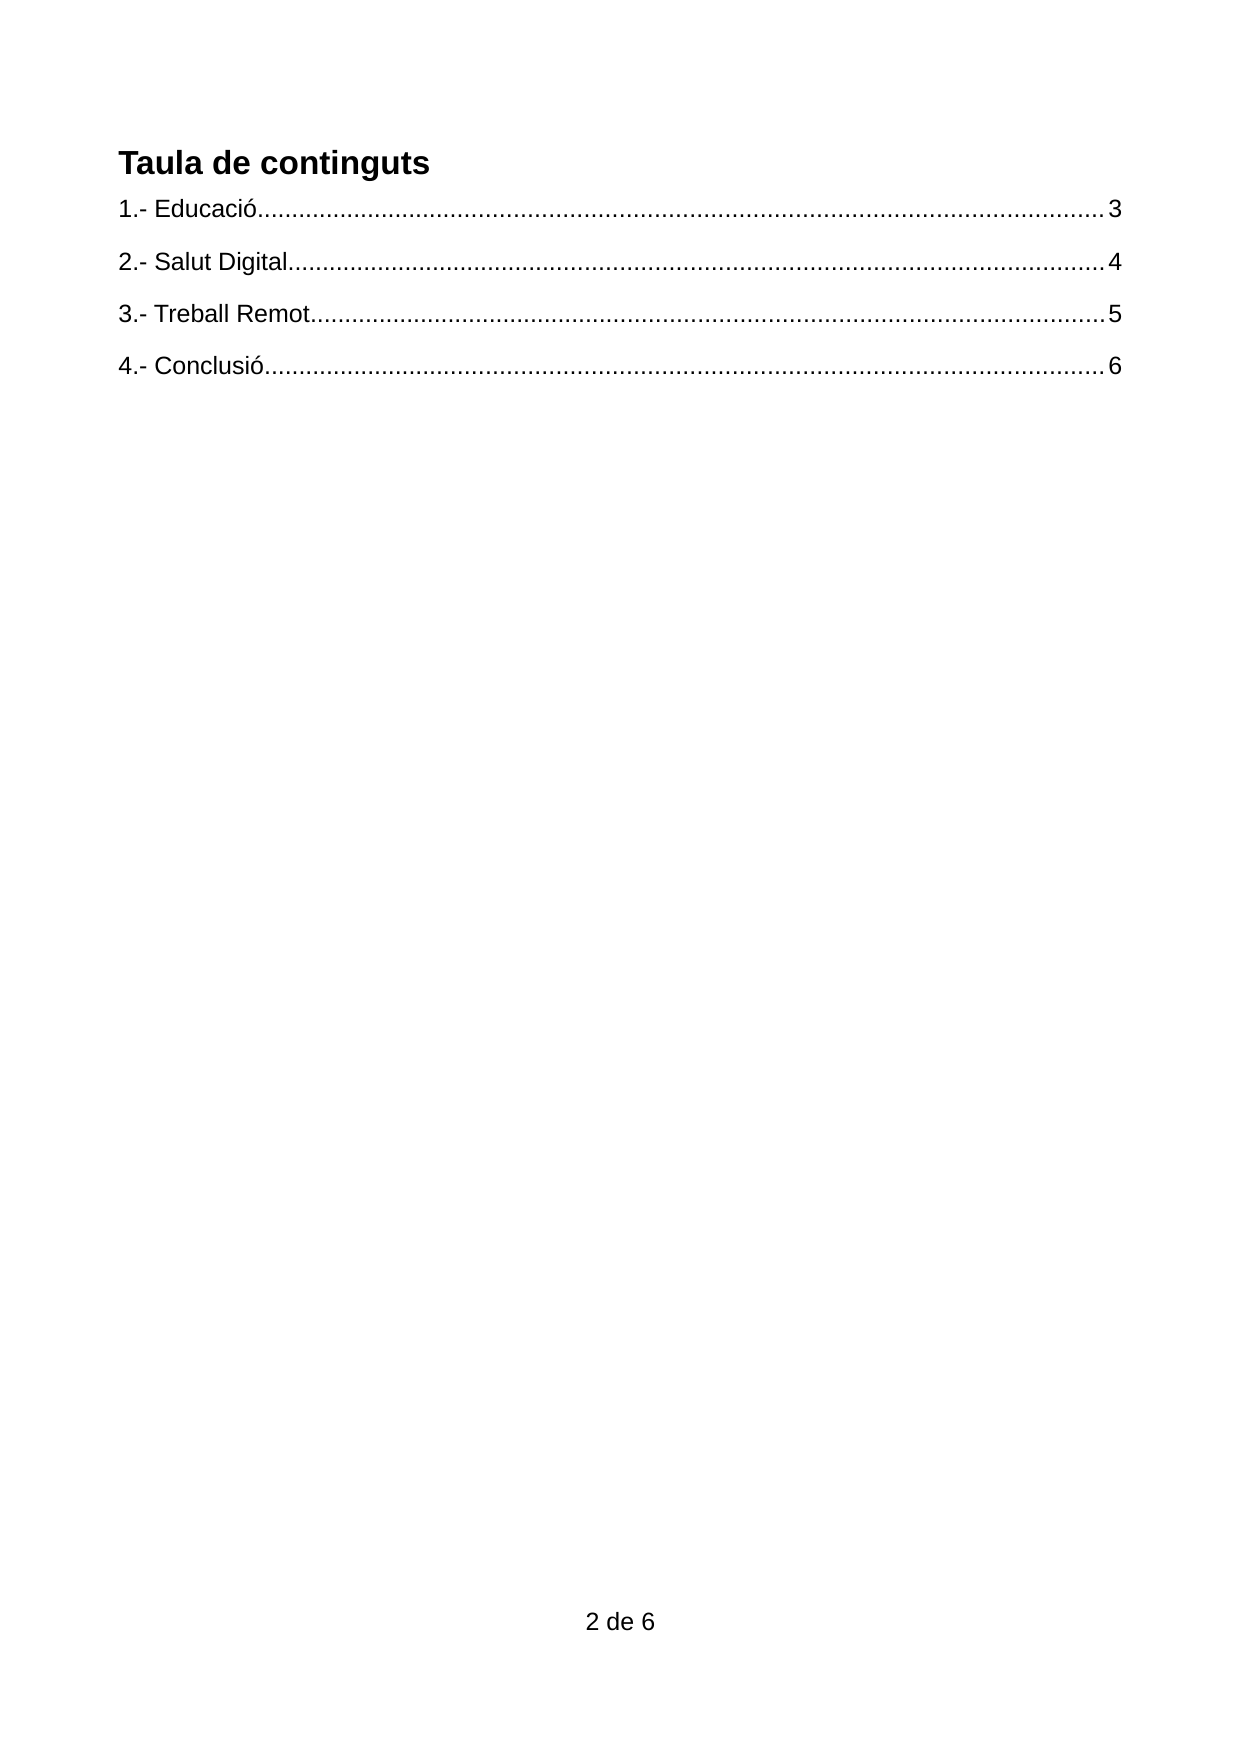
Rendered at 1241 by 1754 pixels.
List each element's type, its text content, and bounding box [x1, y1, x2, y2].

subtitle Taula de continguts [118, 143, 1122, 182]
text 2.- Salut Digital 4 [118, 246, 1122, 275]
text 3.- Treball Remot 5 [118, 299, 1122, 328]
text 1.- Educació 3 [118, 194, 1122, 223]
text 4.- Conclusió 6 [118, 351, 1122, 380]
